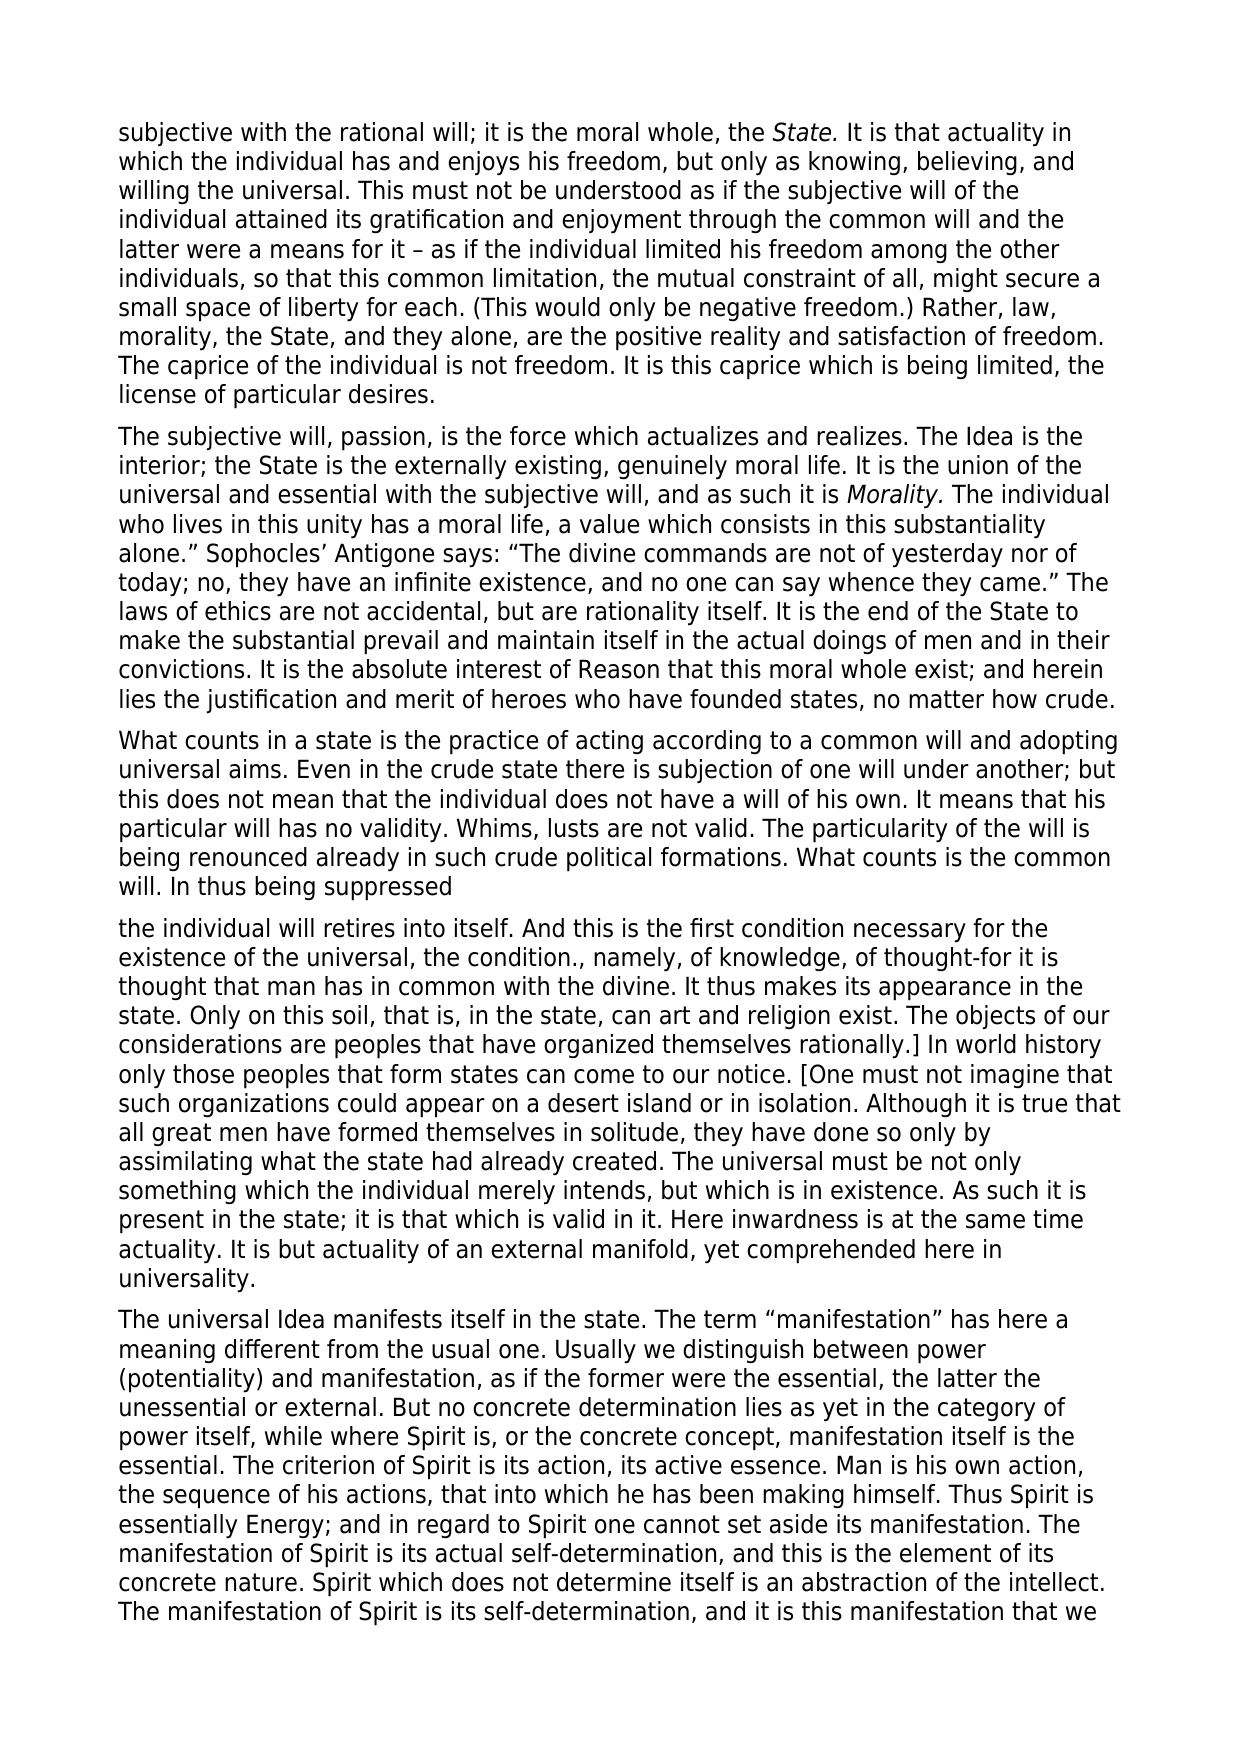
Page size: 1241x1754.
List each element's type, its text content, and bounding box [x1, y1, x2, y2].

text subjective with the rational will; it is the moral whole, the State. It is that actuality in which the individual has and enjoys his freedom, but only as knowing, believing, and willing the universal. This must not be understood as if the subjective will of the individual attained its gratification and enjoyment through the common will and the latter were a means for it – as if the individual limited his freedom among the other individuals, so that this common limitation, the mutual constraint of all, might secure a small space of liberty for each. (This would only be negative freedom.) Rather, law, morality, the State, and they alone, are the positive reality and satisfaction of freedom. The caprice of the individual is not freedom. It is this caprice which is being limited, the license of particular desires. [118, 118, 1122, 410]
text The universal Idea manifests itself in the state. The term “manifestation” has here a meaning different from the usual one. Usually we distinguish between power (potentiality) and manifestation, as if the former were the essential, the latter the unessential or external. But no concrete determination lies as yet in the category of power itself, while where Spirit is, or the concrete concept, manifestation itself is the essential. The criterion of Spirit is its action, its active essence. Man is his own action, the sequence of his actions, that into which he has been making himself. Thus Spirit is essentially Energy; and in regard to Spirit one cannot set aside its manifestation. The manifestation of Spirit is its actual self-determination, and this is the element of its concrete nature. Spirit which does not determine itself is an abstraction of the intellect. The manifestation of Spirit is its self-determination, and it is this manifestation that we [118, 1306, 1122, 1626]
text the individual will retires into itself. And this is the first condition necessary for the existence of the universal, the condition., namely, of knowledge, of thought-for it is thought that man has in common with the divine. It thus makes its appearance in the state. Only on this soil, that is, in the state, can art and religion exist. The objects of our considerations are peoples that have organized themselves rationally.] In world history only those peoples that form states can come to our notice. [One must not imagine that such organizations could appear on a desert island or in isolation. Although it is true that all great men have formed themselves in solitude, they have done so only by assimilating what the state had already created. The universal must be not only something which the individual merely intends, but which is in existence. As such it is present in the state; it is that which is valid in it. Here inwardness is at the same time actuality. It is but actuality of an external manifold, yet comprehended here in universality. [118, 914, 1122, 1293]
text The subjective will, passion, is the force which actualizes and realizes. The Idea is the interior; the State is the externally existing, genuinely moral life. It is the union of the universal and essential with the subjective will, and as such it is Morality. The individual who lives in this unity has a moral life, a value which consists in this substantiality alone.” Sophocles’ Antigone says: “The divine commands are not of yesterday nor of today; no, they have an infinite existence, and no one can say whence they came.” The laws of ethics are not accidental, but are rationality itself. It is the end of the State to make the substantial prevail and maintain itself in the actual doings of men and in their convictions. It is the absolute interest of Reason that this moral whole exist; and herein lies the justification and merit of heroes who have founded states, no matter how crude. [118, 422, 1122, 714]
text What counts in a state is the practice of acting according to a common will and adopting universal aims. Even in the crude state there is subjection of one will under another; but this does not mean that the individual does not have a will of his own. It means that his particular will has no validity. Whims, lusts are not valid. The particularity of the will is being renounced already in such crude political formations. What counts is the common will. In thus being suppressed [118, 726, 1122, 901]
